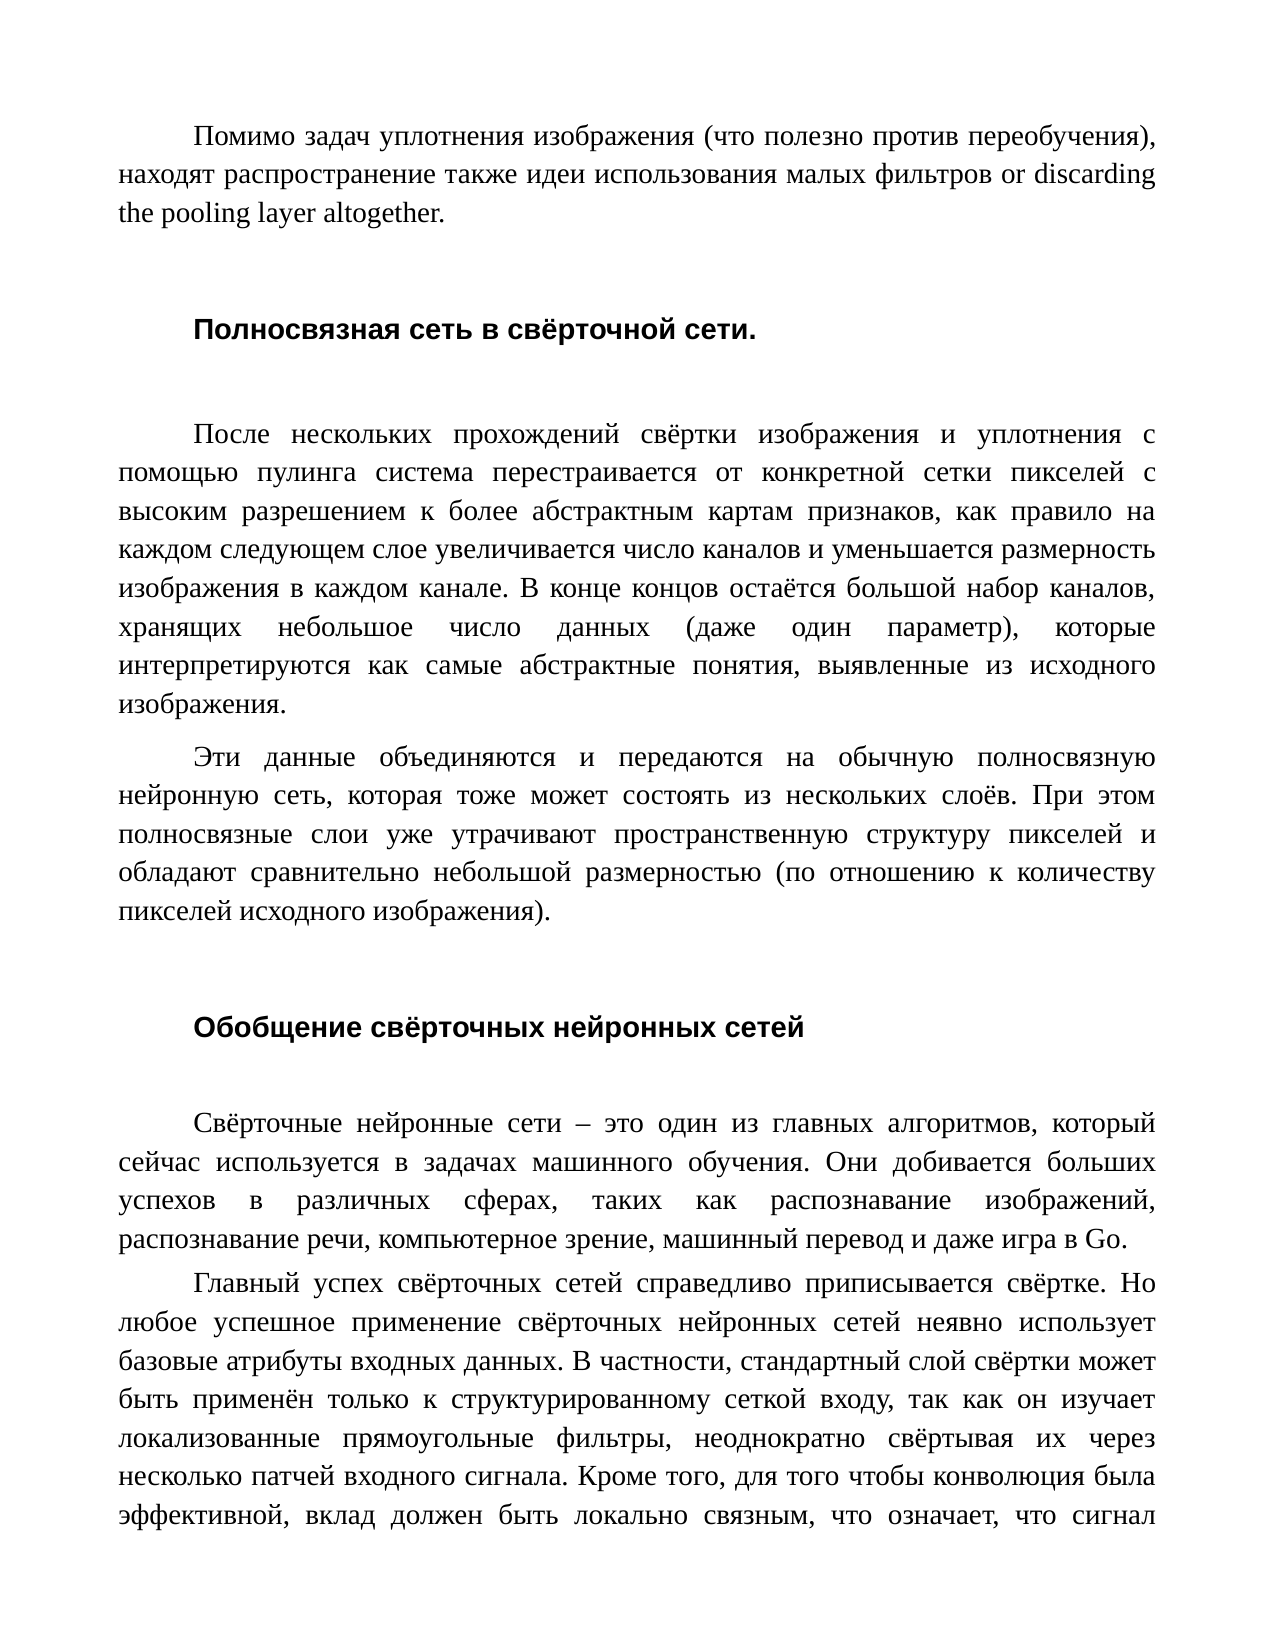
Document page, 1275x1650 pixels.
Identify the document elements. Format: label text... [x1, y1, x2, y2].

text Помимо задач уплотнения изображения (что полезно против переобучения), находят распространение также идеи использования малых фильтров or discarding the pooling layer altogether. [118, 118, 1157, 229]
subtitle Обобщение свёрточных нейронных сетей [118, 1010, 1157, 1043]
text Эти данные объединяются и передаются на обычную полносвязную нейронную сеть, которая тоже может состоять из нескольких слоёв. При этом полносвязные слои уже утрачивают пространственную структуру пикселей и обладают сравнительно небольшой размерностью (по отношению к количеству пикселей исходного изображения). [118, 739, 1157, 927]
text Главный успех свёрточных сетей справедливо приписывается свёртке. Но любое успешное применение свёрточных нейронных сетей неявно использует базовые атрибуты входных данных. В частности, стандартный слой свёртки может быть применён только к структурированному сеткой входу, так как он изучает локализованные прямоугольные фильтры, неоднократно свёртывая их через несколько патчей входного сигнала. Кроме того, для того чтобы конволюция была эффективной, вклад должен быть локально связным, что означает, что сигнал [118, 1266, 1157, 1530]
subtitle Полносвязная сеть в свёрточной сети. [118, 312, 1157, 345]
text Свёрточные нейронные сети – это один из главных алгоритмов, который сейчас используется в задачах машинного обучения. Они добивается больших успехов в различных сферах, таких как распознавание изображений, распознавание речи, компьютерное зрение, машинный перевод и даже игра в Go. [118, 1105, 1157, 1254]
text После нескольких прохождений свёртки изображения и уплотнения с помощью пулинга система перестраивается от конкретной сетки пикселей с высоким разрешением к более абстрактным картам признаков, как правило на каждом следующем слое увеличивается число каналов и уменьшается размерность изображения в каждом канале. В конце концов остаётся большой набор каналов, хранящих небольшое число данных (даже один параметр), которые интерпретируются как самые абстрактные понятия, выявленные из исходного изображения. [118, 416, 1157, 719]
